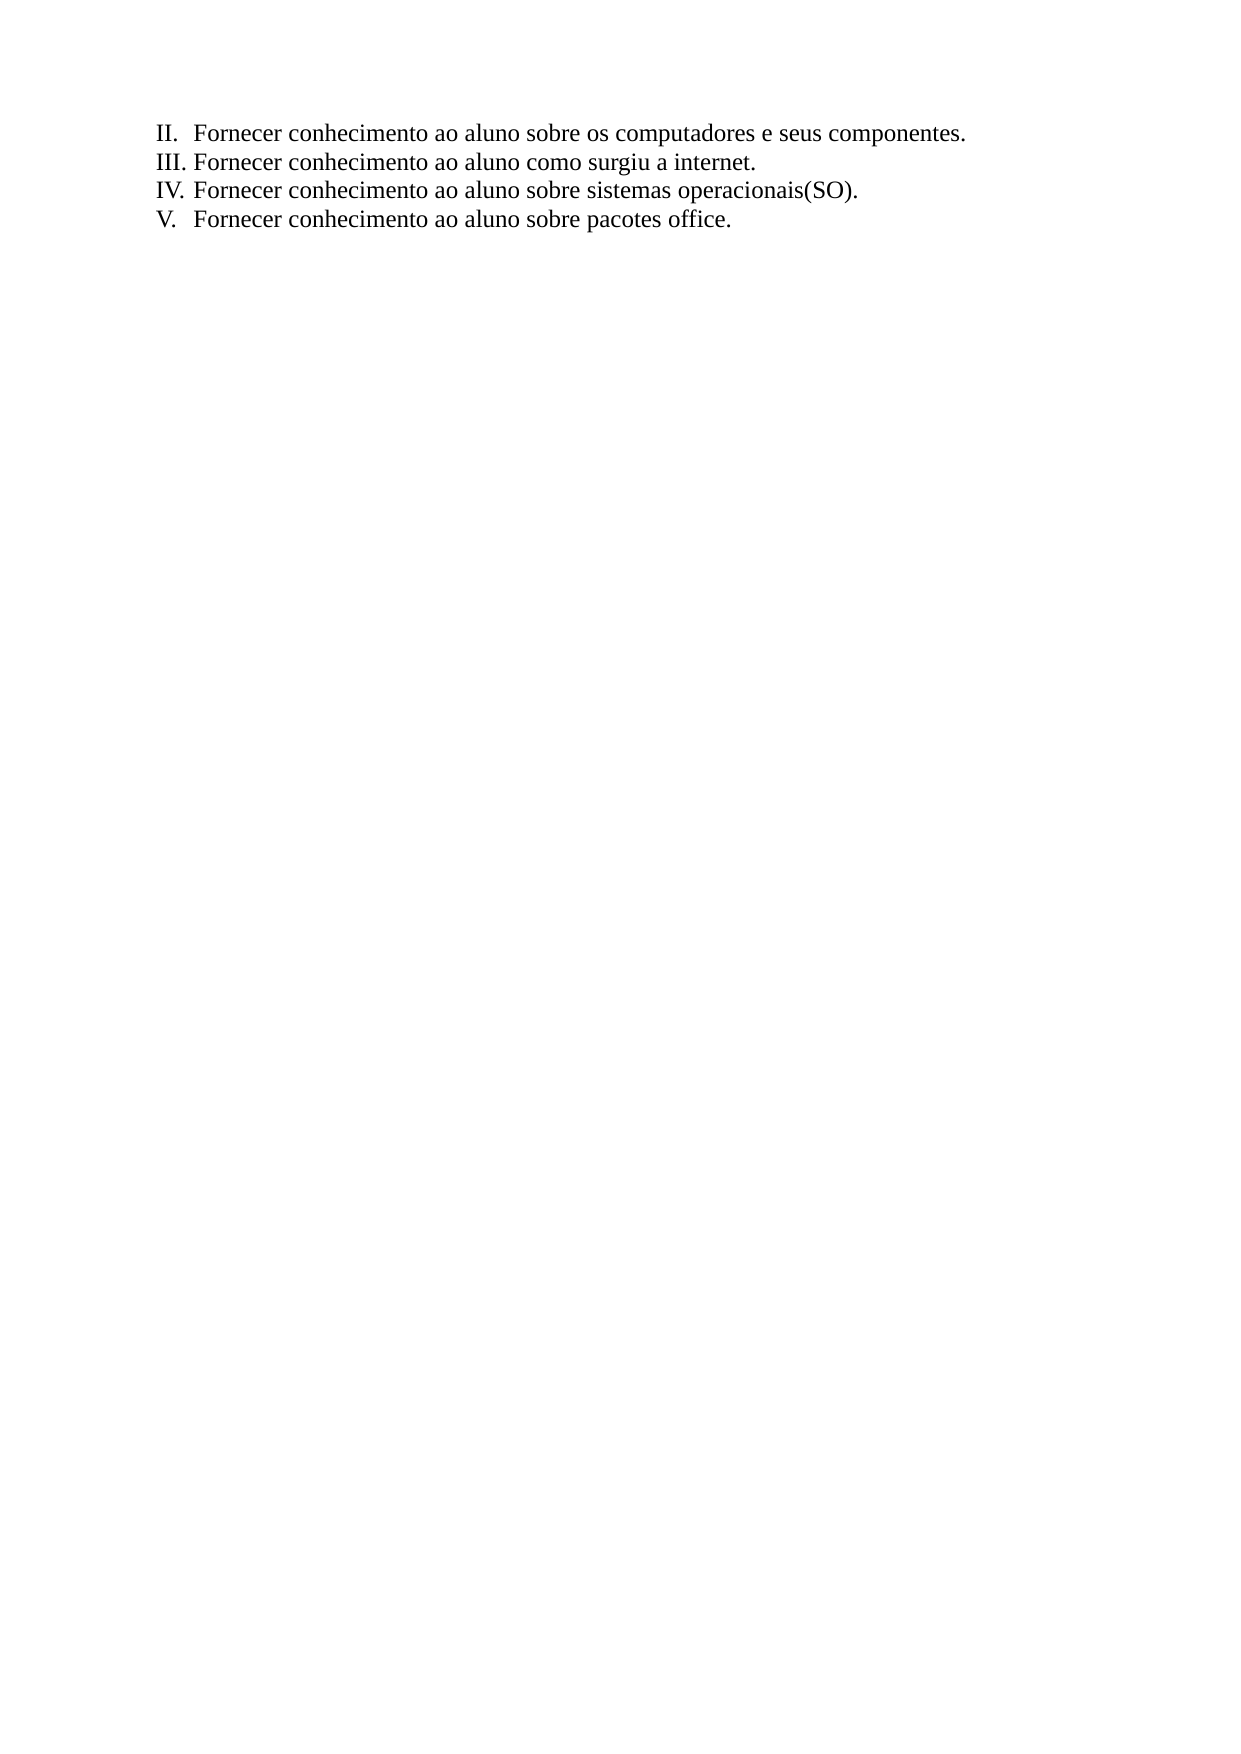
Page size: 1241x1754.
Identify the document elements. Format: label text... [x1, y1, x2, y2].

list Fornecer conhecimento ao aluno como surgiu a internet. [156, 147, 1122, 176]
list Fornecer conhecimento ao aluno sobre pacotes office. [156, 204, 1122, 233]
list Fornecer conhecimento ao aluno sobre os computadores e seus componentes. [156, 118, 1122, 147]
list Fornecer conhecimento ao aluno sobre sistemas operacionais(SO). [156, 176, 1122, 204]
